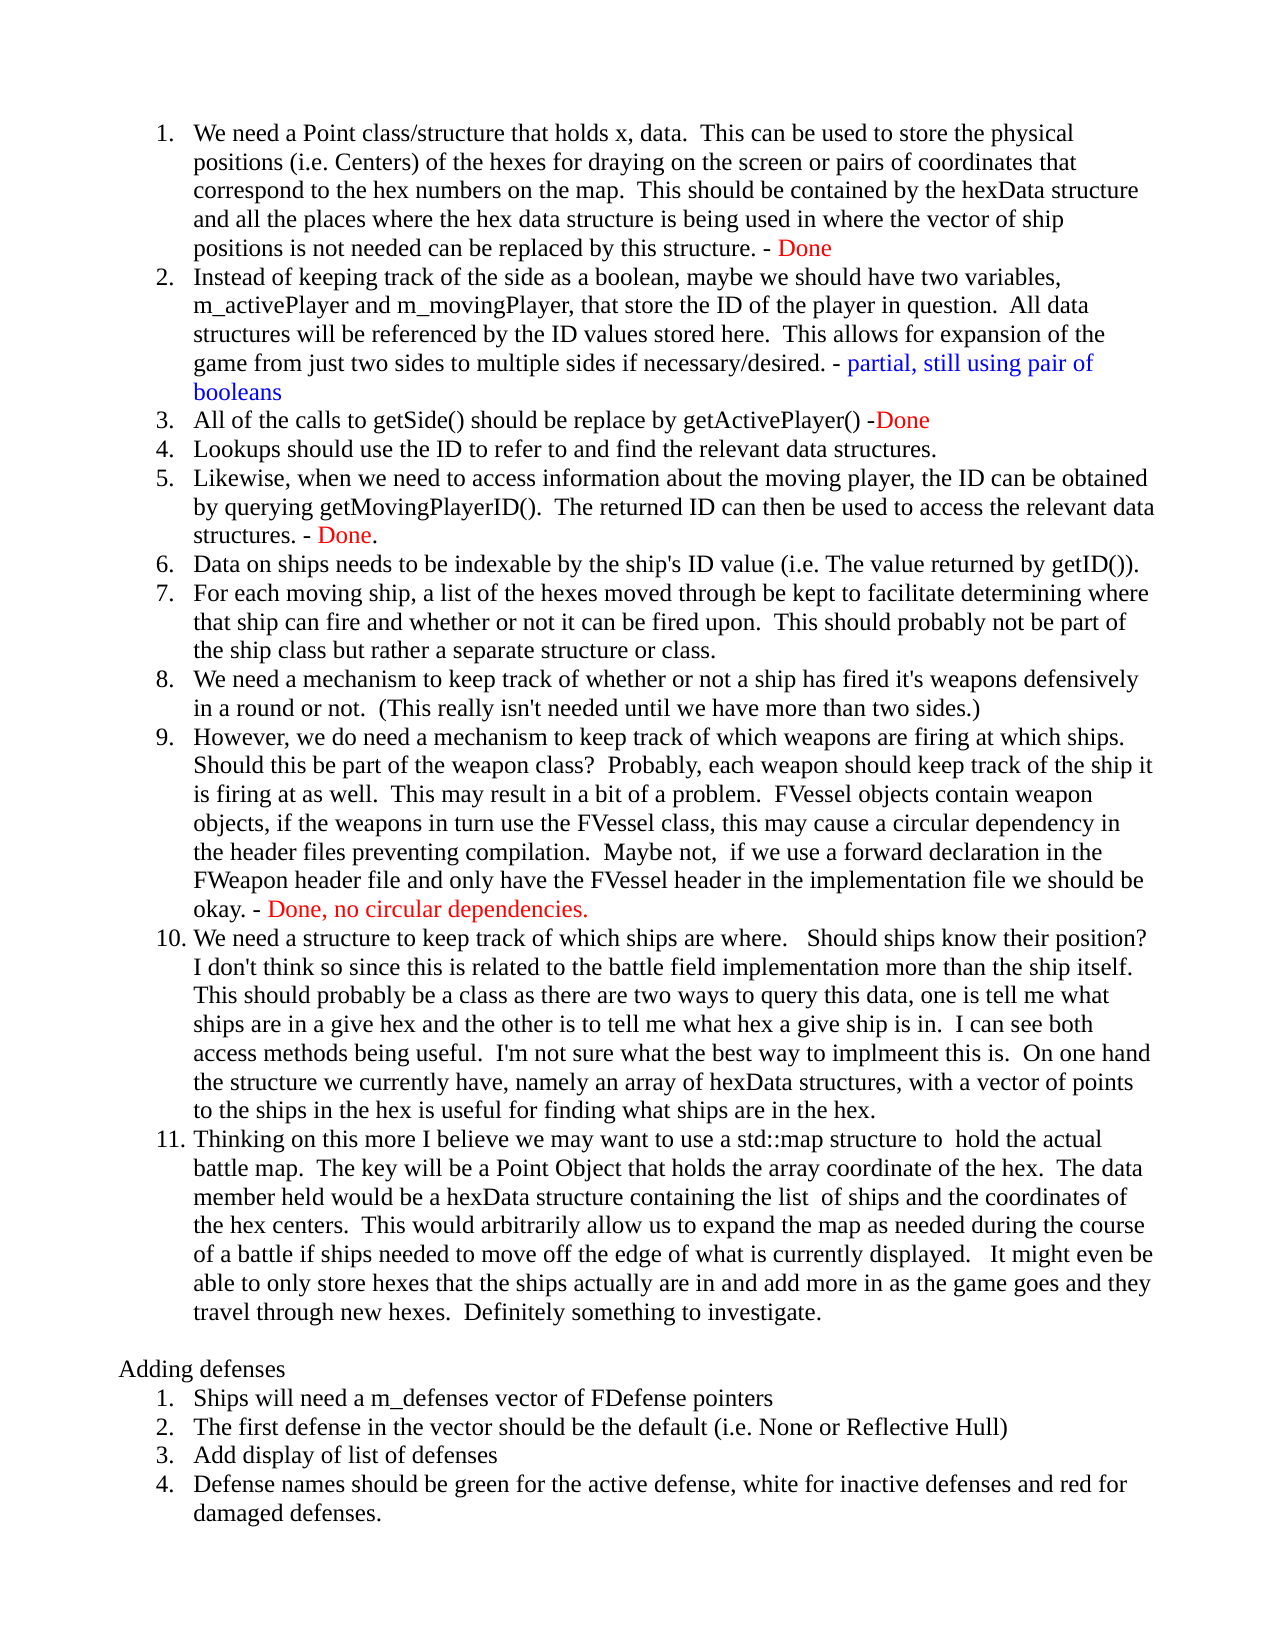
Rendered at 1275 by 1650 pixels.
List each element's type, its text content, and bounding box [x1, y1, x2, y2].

list We need a mechanism to keep track of whether or not a ship has fired it's weapons defensively in a round or not. (This really isn't needed until we have more than two sides.) [156, 664, 1157, 722]
list We need a Point class/structure that holds x, data. This can be used to store the physical positions (i.e. Centers) of the hexes for draying on the screen or pairs of coordinates that correspond to the hex numbers on the map. This should be contained by the hexData structure and all the places where the hex data structure is being used in where the vector of ship positions is not needed can be replaced by this structure. - Done [156, 118, 1157, 262]
list Defense names should be green for the active defense, white for inactive defenses and red for damaged defenses. [156, 1469, 1157, 1527]
list Lookups should use the ID to refer to and find the relevant data structures. [156, 434, 1157, 463]
list Data on ships needs to be indexable by the ship's ID value (i.e. The value returned by getID()). [156, 549, 1157, 578]
list We need a structure to keep track of which ships are where. Should ships know their position? I don't think so since this is related to the battle field implementation more than the ship itself. This should probably be a class as there are two ways to query this data, one is tell me what ships are in a give hex and the other is to tell me what hex a give ship is in. I can see both access methods being useful. I'm not sure what the best way to implmeent this is. On one hand the structure we currently have, namely an array of hexData structures, with a vector of points to the ships in the hex is useful for finding what ships are in the hex. [156, 923, 1157, 1124]
list Instead of keeping track of the side as a boolean, maybe we should have two variables, m_activePlayer and m_movingPlayer, that store the ID of the player in question. All data structures will be referenced by the ID values stored here. This allows for expansion of the game from just two sides to multiple sides if necessary/desired. - partial, still using pair of booleans [156, 262, 1157, 406]
list However, we do need a mechanism to keep track of which weapons are firing at which ships. Should this be part of the weapon class? Probably, each weapon should keep track of the ship it is firing at as well. This may result in a bit of a problem. FVessel objects contain weapon objects, if the weapons in turn use the FVessel class, this may cause a circular dependency in the header files preventing compilation. Maybe not, if we use a forward declaration in the FWeapon header file and only have the FVessel header in the implementation file we should be okay. - Done, no circular dependencies. [156, 722, 1157, 923]
list All of the calls to getSide() should be replace by getActivePlayer() -Done [156, 406, 1157, 434]
text Adding defenses [118, 1354, 1157, 1383]
list Add display of list of defenses [156, 1441, 1157, 1469]
list For each moving ship, a list of the hexes moved through be kept to facilitate determining where that ship can fire and whether or not it can be fired upon. This should probably not be part of the ship class but rather a separate structure or class. [156, 578, 1157, 664]
list Thinking on this more I believe we may want to use a std::map structure to hold the actual battle map. The key will be a Point Object that holds the array coordinate of the hex. The data member held would be a hexData structure containing the list of ships and the coordinates of the hex centers. This would arbitrarily allow us to expand the map as needed during the course of a battle if ships needed to move off the edge of what is currently displayed. It might even be able to only store hexes that the ships actually are in and add more in as the game goes and they travel through new hexes. Definitely something to investigate. [156, 1124, 1157, 1326]
list The first defense in the vector should be the default (i.e. None or Reflective Hull) [156, 1412, 1157, 1441]
list Ships will need a m_defenses vector of FDefense pointers [156, 1383, 1157, 1412]
list Likewise, when we need to access information about the moving player, the ID can be obtained by querying getMovingPlayerID(). The returned ID can then be used to access the relevant data structures. - Done. [156, 463, 1157, 549]
